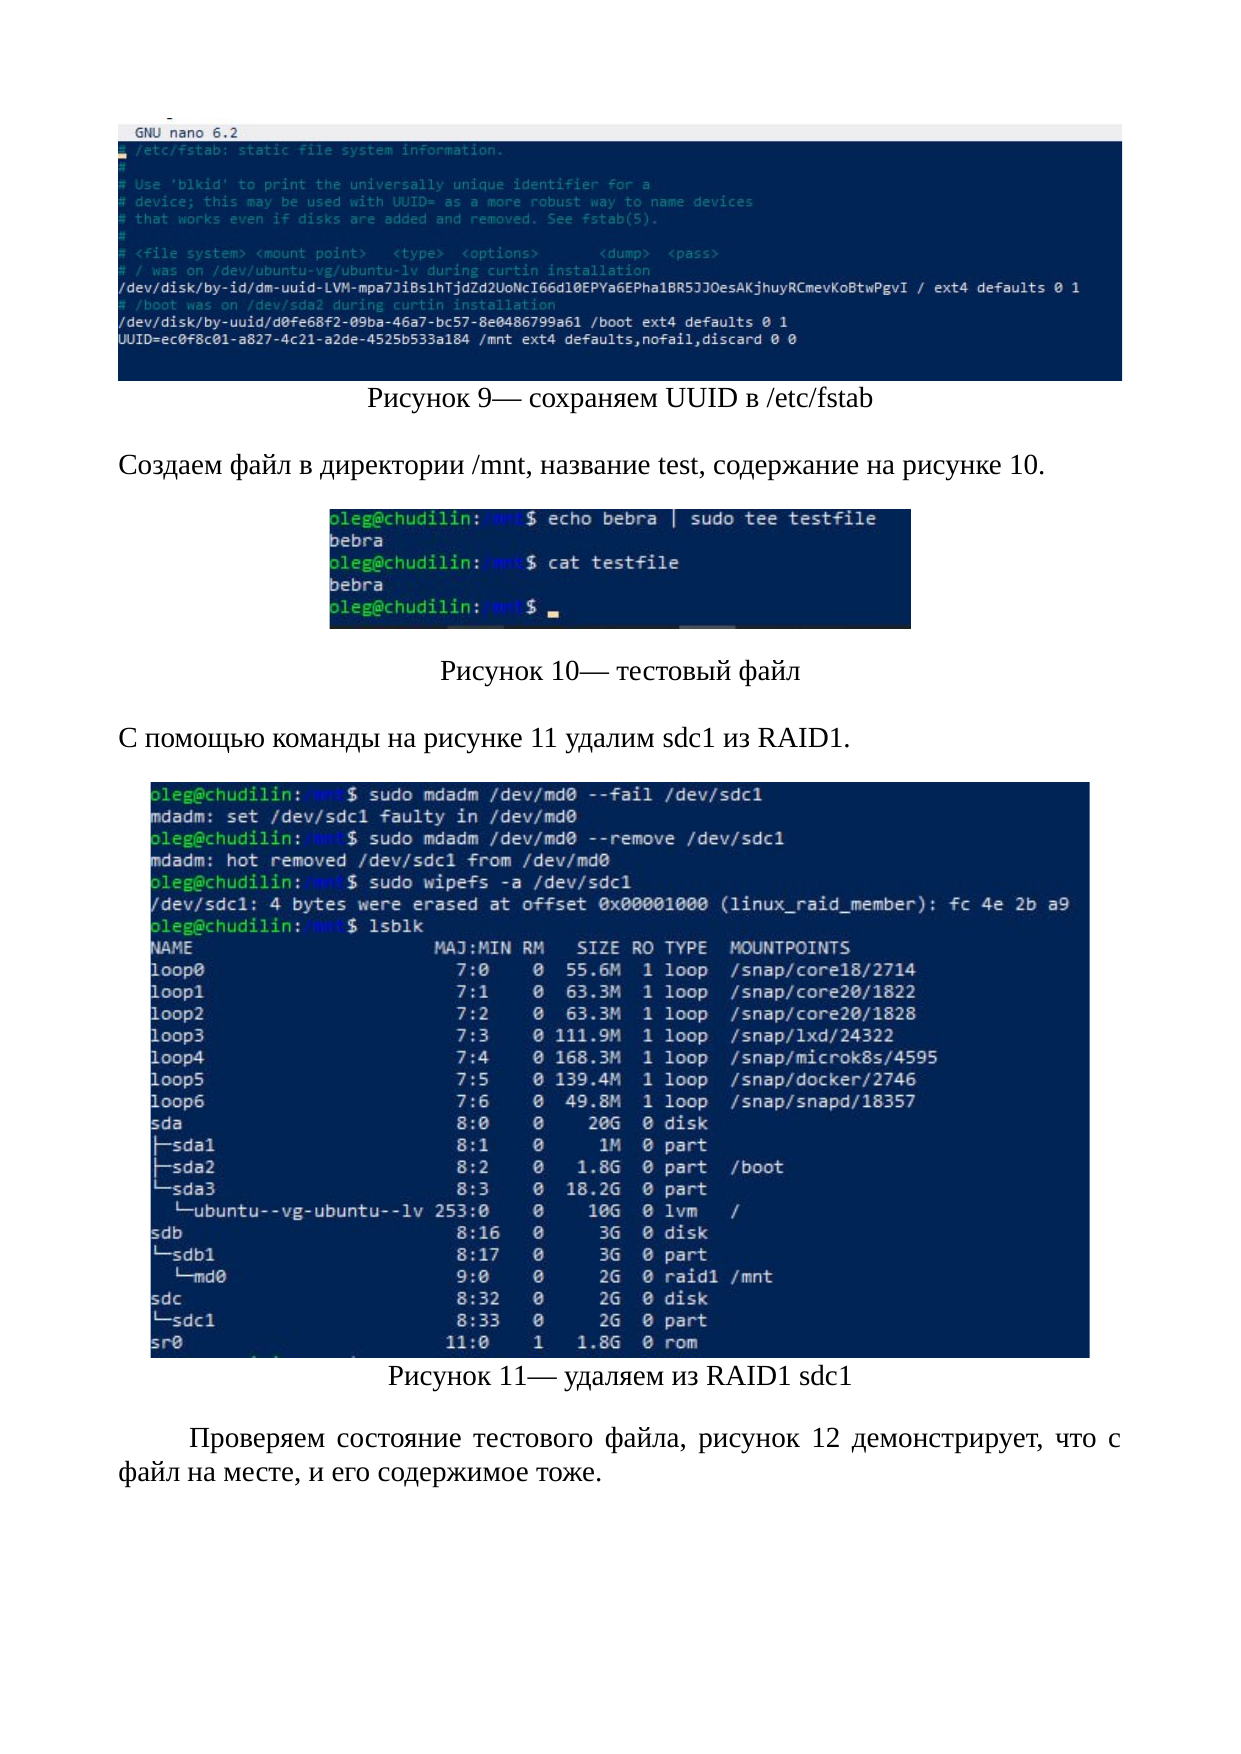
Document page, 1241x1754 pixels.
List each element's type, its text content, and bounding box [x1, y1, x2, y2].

text С помощью команды на рисунке 11 удалим sdc1 из RAID1. [118, 721, 1122, 754]
picture [118, 118, 1123, 381]
text Создаем файл в директории /mnt, название test, содержание на рисунке 10. [118, 447, 1122, 481]
picture [150, 782, 1090, 1358]
picture [329, 509, 911, 629]
text Проверяем состояние тестового файла, рисунок 12 демонстрирует, что с файл на месте, и его содержимое тоже. [118, 1420, 1122, 1487]
text Рисунок 11— удаляем из RAID1 sdc1 [118, 1269, 1122, 1391]
text Рисунок 9— сохраняем UUID в /etc/fstab [118, 381, 1122, 414]
text Рисунок 10— тестовый файл [118, 653, 1122, 687]
